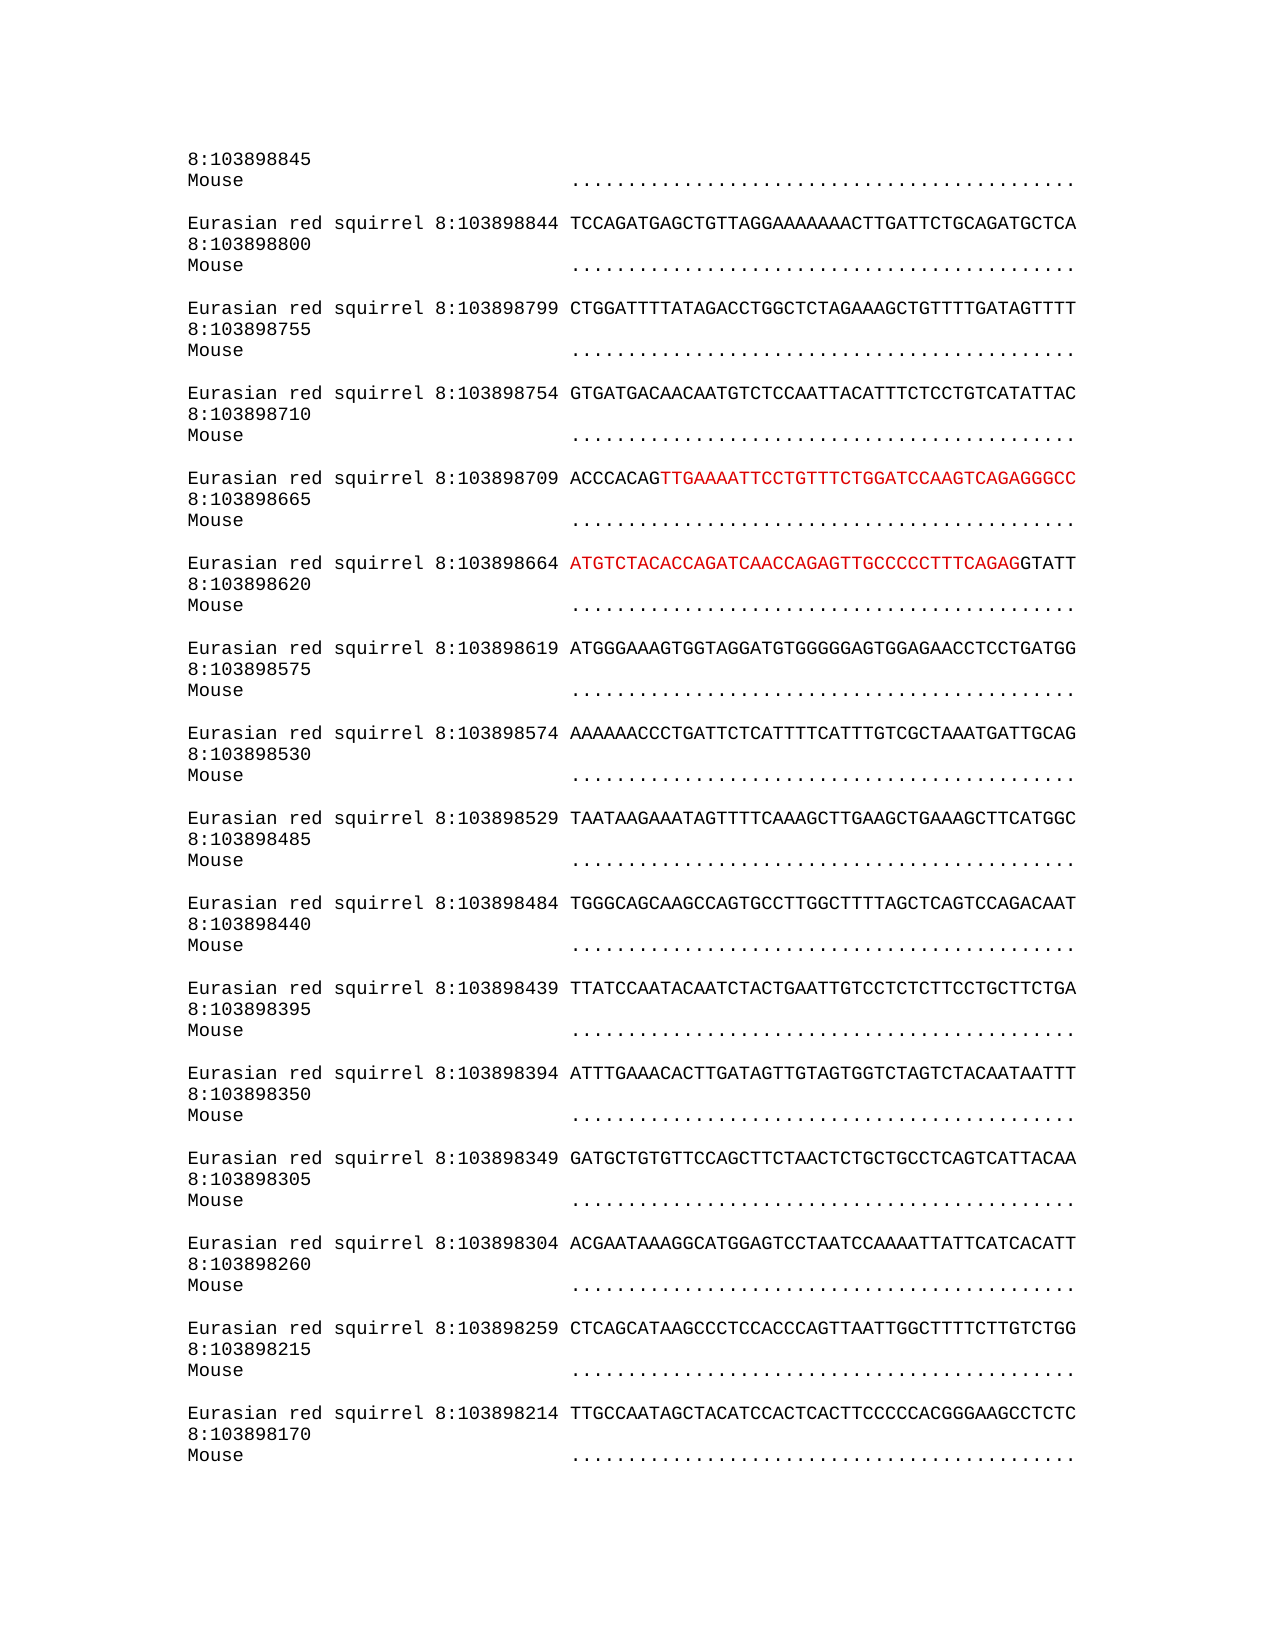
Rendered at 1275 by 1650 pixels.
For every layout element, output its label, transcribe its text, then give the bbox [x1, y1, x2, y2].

text Mouse ............................................. [187, 766, 1087, 787]
text Mouse ............................................. [187, 511, 1087, 532]
text Mouse ............................................. [187, 1276, 1087, 1297]
text Eurasian red squirrel 8:103898664 ATGTCTACACCAGATCAACCAGAGTTGCCCCCTTTCAGAGGTATT 8:103898620 [187, 554, 1087, 596]
text Mouse ............................................. [187, 596, 1087, 617]
text Eurasian red squirrel 8:103898394 ATTTGAAACACTTGATAGTTGTAGTGGTCTAGTCTACAATAATTT 8:103898350 [187, 1064, 1087, 1106]
text Eurasian red squirrel 8:103898799 CTGGATTTTATAGACCTGGCTCTAGAAAGCTGTTTTGATAGTTTT 8:103898755 [187, 299, 1087, 341]
text Mouse ............................................. [187, 1446, 1087, 1467]
text Mouse ............................................. [187, 426, 1087, 447]
text Eurasian red squirrel 8:103898529 TAATAAGAAATAGTTTTCAAAGCTTGAAGCTGAAAGCTTCATGGC 8:103898485 [187, 809, 1087, 851]
text 8:103898845 [187, 150, 1087, 171]
text Eurasian red squirrel 8:103898574 AAAAAACCCTGATTCTCATTTTCATTTGTCGCTAAATGATTGCAG 8:103898530 [187, 724, 1087, 766]
text Eurasian red squirrel 8:103898619 ATGGGAAAGTGGTAGGATGTGGGGGAGTGGAGAACCTCCTGATGG 8:103898575 [187, 639, 1087, 681]
text Mouse ............................................. [187, 1191, 1087, 1212]
text Eurasian red squirrel 8:103898304 ACGAATAAAGGCATGGAGTCCTAATCCAAAATTATTCATCACATT 8:103898260 [187, 1234, 1087, 1276]
text Mouse ............................................. [187, 1106, 1087, 1127]
text Eurasian red squirrel 8:103898844 TCCAGATGAGCTGTTAGGAAAAAAACTTGATTCTGCAGATGCTCA 8:103898800 [187, 214, 1087, 256]
text Mouse ............................................. [187, 256, 1087, 277]
text Eurasian red squirrel 8:103898484 TGGGCAGCAAGCCAGTGCCTTGGCTTTTAGCTCAGTCCAGACAAT 8:103898440 [187, 894, 1087, 936]
text Eurasian red squirrel 8:103898259 CTCAGCATAAGCCCTCCACCCAGTTAATTGGCTTTTCTTGTCTGG 8:103898215 [187, 1319, 1087, 1361]
text Mouse ............................................. [187, 341, 1087, 362]
text Mouse ............................................. [187, 681, 1087, 702]
text Mouse ............................................. [187, 1021, 1087, 1042]
text Mouse ............................................. [187, 1361, 1087, 1382]
text Eurasian red squirrel 8:103898709 ACCCACAGTTGAAAATTCCTGTTTCTGGATCCAAGTCAGAGGGCC 8:103898665 [187, 469, 1087, 511]
text Eurasian red squirrel 8:103898754 GTGATGACAACAATGTCTCCAATTACATTTCTCCTGTCATATTAC 8:103898710 [187, 384, 1087, 426]
text Mouse ............................................. [187, 171, 1087, 192]
text Mouse ............................................. [187, 851, 1087, 872]
text Eurasian red squirrel 8:103898214 TTGCCAATAGCTACATCCACTCACTTCCCCCACGGGAAGCCTCTC 8:103898170 [187, 1404, 1087, 1446]
text Eurasian red squirrel 8:103898439 TTATCCAATACAATCTACTGAATTGTCCTCTCTTCCTGCTTCTGA 8:103898395 [187, 979, 1087, 1021]
text Eurasian red squirrel 8:103898349 GATGCTGTGTTCCAGCTTCTAACTCTGCTGCCTCAGTCATTACAA 8:103898305 [187, 1149, 1087, 1191]
text Mouse ............................................. [187, 936, 1087, 957]
